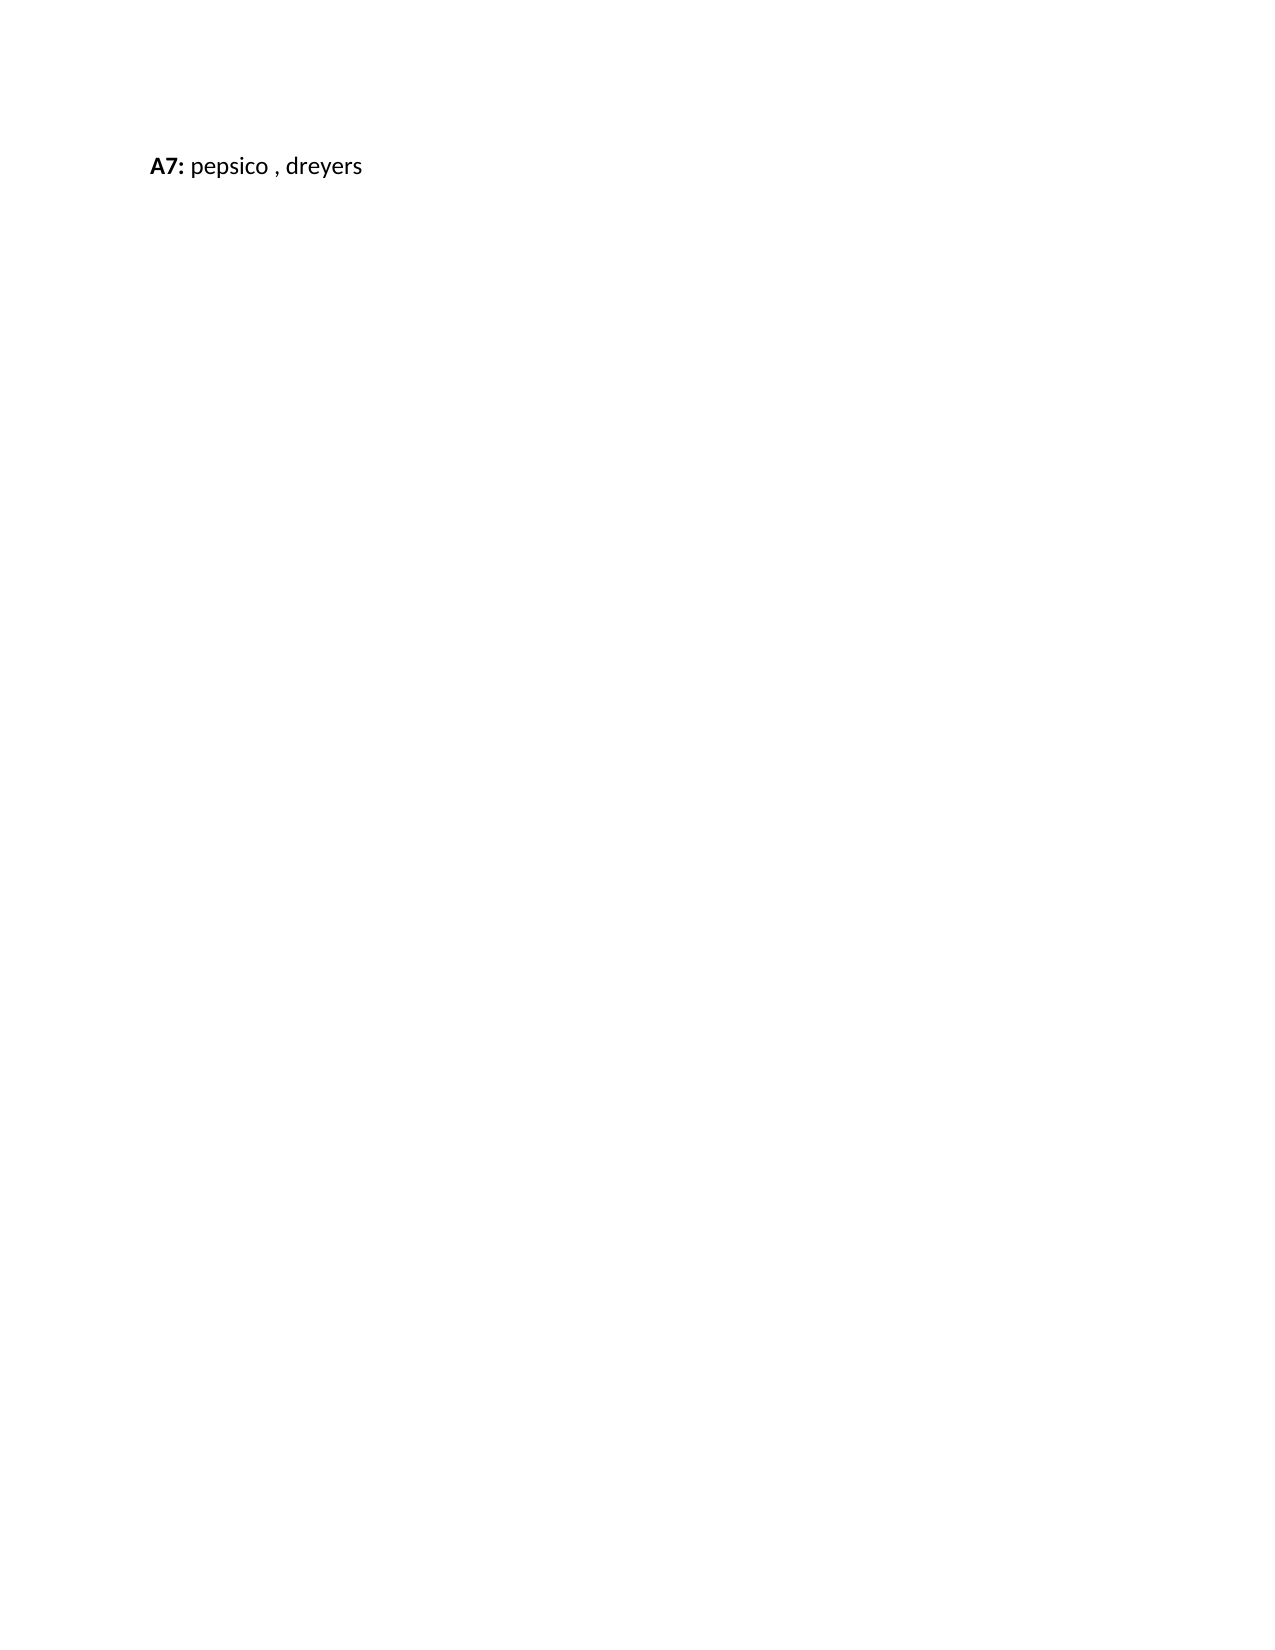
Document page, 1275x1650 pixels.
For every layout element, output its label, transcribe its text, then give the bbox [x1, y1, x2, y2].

text A7: pepsico , dreyers [150, 150, 1125, 181]
